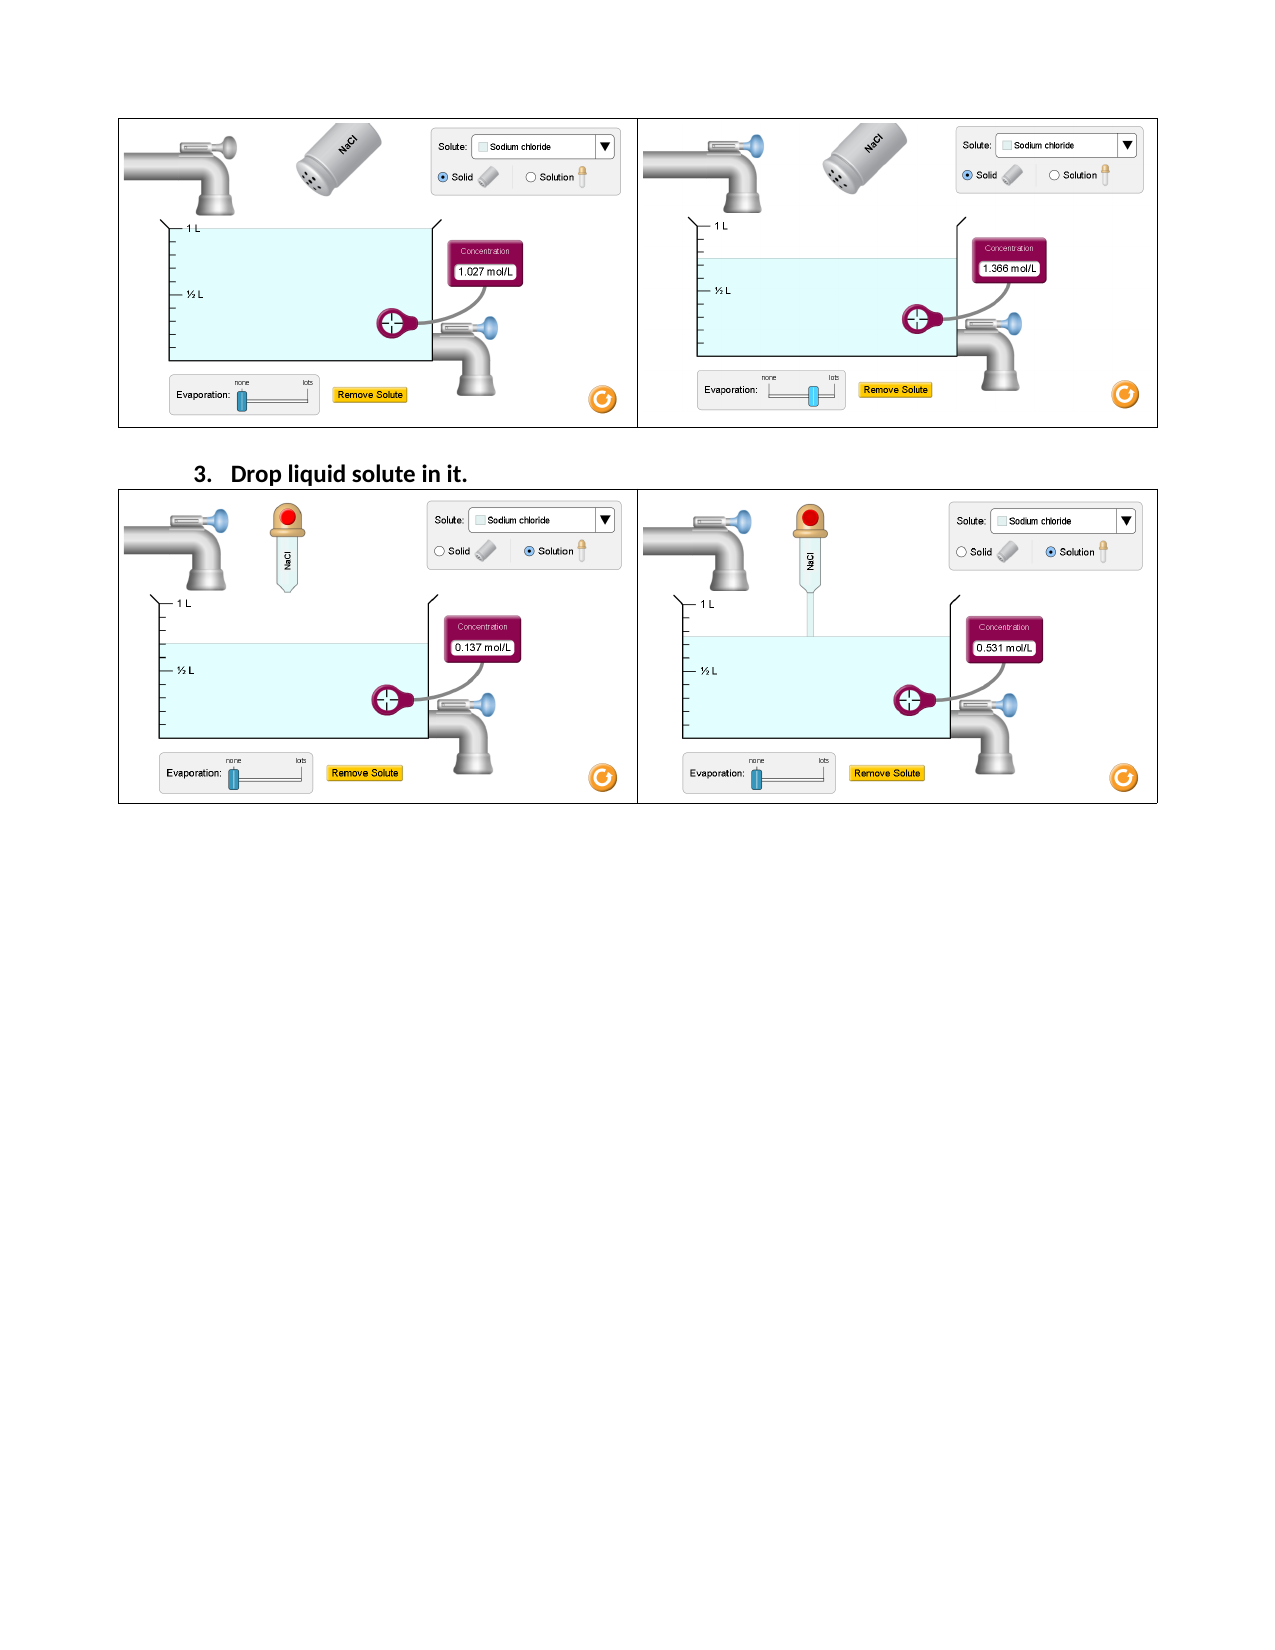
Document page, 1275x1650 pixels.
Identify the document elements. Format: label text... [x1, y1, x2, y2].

picture [123, 123, 632, 422]
picture [643, 494, 1152, 795]
table_header [119, 119, 637, 427]
table_header [638, 490, 1157, 803]
table_header [119, 490, 637, 803]
table_header [638, 119, 1157, 427]
picture [643, 123, 1152, 412]
list Drop liquid solute in it. [193, 458, 1157, 488]
picture [123, 494, 632, 797]
